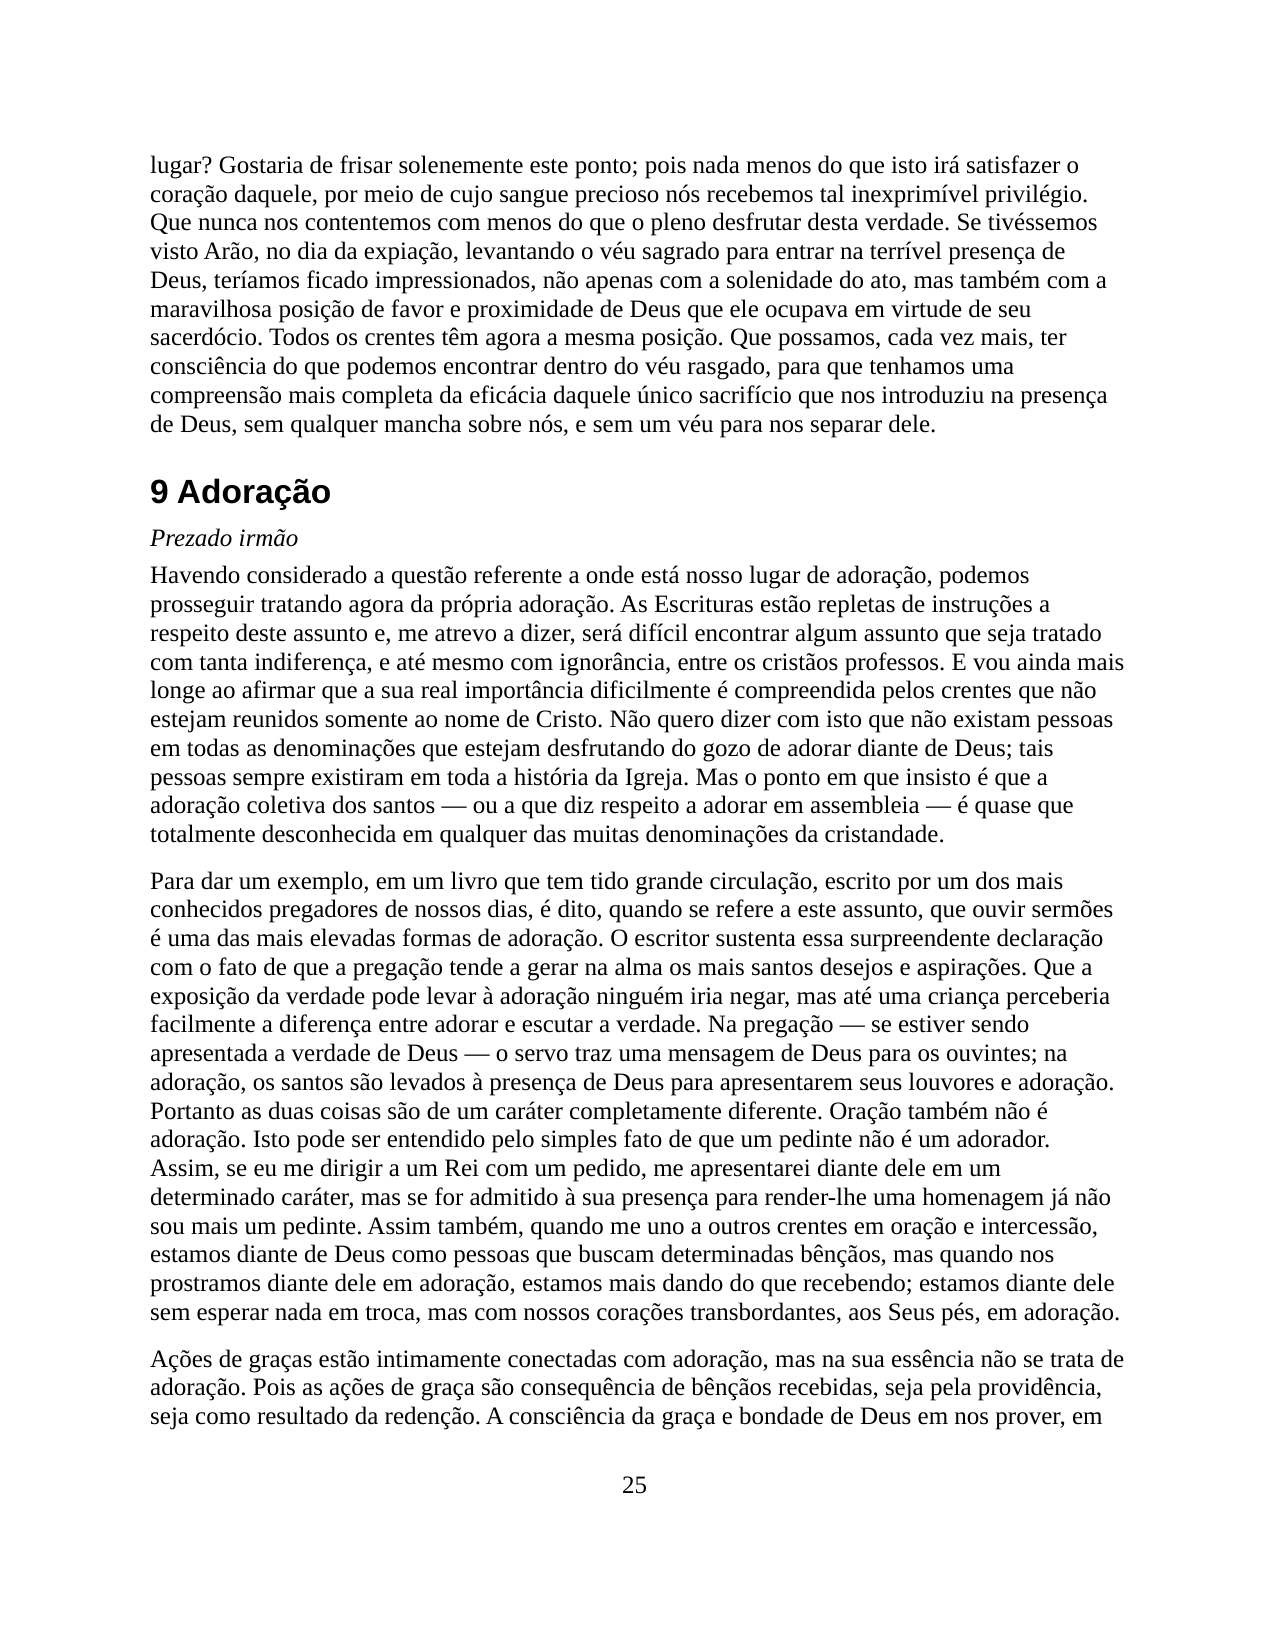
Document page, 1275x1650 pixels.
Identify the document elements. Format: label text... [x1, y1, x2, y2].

text Ações de graças estão intimamente conectadas com adoração, mas na sua essência não se trata de adoração. Pois as ações de graça são consequência de bênçãos recebidas, seja pela providência, seja como resultado da redenção. A consciência da graça e bondade de Deus em nos prover, em [150, 1344, 1125, 1430]
text Prezado irmão [150, 523, 1125, 551]
text Para dar um exemplo, em um livro que tem tido grande circulação, escrito por um dos mais conhecidos pregadores de nossos dias, é dito, quando se refere a este assunto, que ouvir sermões é uma das mais elevadas formas de adoração. O escritor sustenta essa surpreendente declaração com o fato de que a pregação tende a gerar na alma os mais santos desejos e aspirações. Que a exposição da verdade pode levar à adoração ninguém iria negar, mas até uma criança perceberia facilmente a diferença entre adorar e escutar a verdade. Na pregação — se estiver sendo apresentada a verdade de Deus — o servo traz uma mensagem de Deus para os ouvintes; na adoração, os santos são levados à presença de Deus para apresentarem seus louvores e adoração. Portanto as duas coisas são de um caráter completamente diferente. Oração também não é adoração. Isto pode ser entendido pelo simples fato de que um pedinte não é um adorador. Assim, se eu me dirigir a um Rei com um pedido, me apresentarei diante dele em um determinado caráter, mas se for admitido à sua presença para render-lhe uma homenagem já não sou mais um pedinte. Assim também, quando me uno a outros crentes em oração e intercessão, estamos diante de Deus como pessoas que buscam determinadas bênçãos, mas quando nos prostramos diante dele em adoração, estamos mais dando do que recebendo; estamos diante dele sem esperar nada em troca, mas com nossos corações transbordantes, aos Seus pés, em adoração. [150, 866, 1125, 1326]
text Havendo considerado a questão referente a onde está nosso lugar de adoração, podemos prosseguir tratando agora da própria adoração. As Escrituras estão repletas de instruções a respeito deste assunto e, me atrevo a dizer, será difícil encontrar algum assunto que seja tratado com tanta indiferença, e até mesmo com ignorância, entre os cristãos professos. E vou ainda mais longe ao afirmar que a sua real importância dificilmente é compreendida pelos crentes que não estejam reunidos somente ao nome de Cristo. Não quero dizer com isto que não existam pessoas em todas as denominações que estejam desfrutando do gozo de adorar diante de Deus; tais pessoas sempre existiram em toda a história da Igreja. Mas o ponto em que insisto é que a adoração coletiva dos santos — ou a que diz respeito a adorar em assembleia — é quase que totalmente desconhecida em qualquer das muitas denominações da cristandade. [150, 560, 1125, 848]
text lugar? Gostaria de frisar solenemente este ponto; pois nada menos do que isto irá satisfazer o coração daquele, por meio de cujo sangue precioso nós recebemos tal inexprimível privilégio. Que nunca nos contentemos com menos do que o pleno desfrutar desta verdade. Se tivéssemos visto Arão, no dia da expiação, levantando o véu sagrado para entrar na terrível presença de Deus, teríamos ficado impressionados, não apenas com a solenidade do ato, mas também com a maravilhosa posição de favor e proximidade de Deus que ele ocupava em virtude de seu sacerdócio. Todos os crentes têm agora a mesma posição. Que possamos, cada vez mais, ter consciência do que podemos encontrar dentro do véu rasgado, para que tenhamos uma compreensão mais completa da eficácia daquele único sacrifício que nos introduziu na presença de Deus, sem qualquer mancha sobre nós, e sem um véu para nos separar dele. [150, 150, 1125, 437]
subtitle 9 Adoração [150, 471, 1125, 510]
